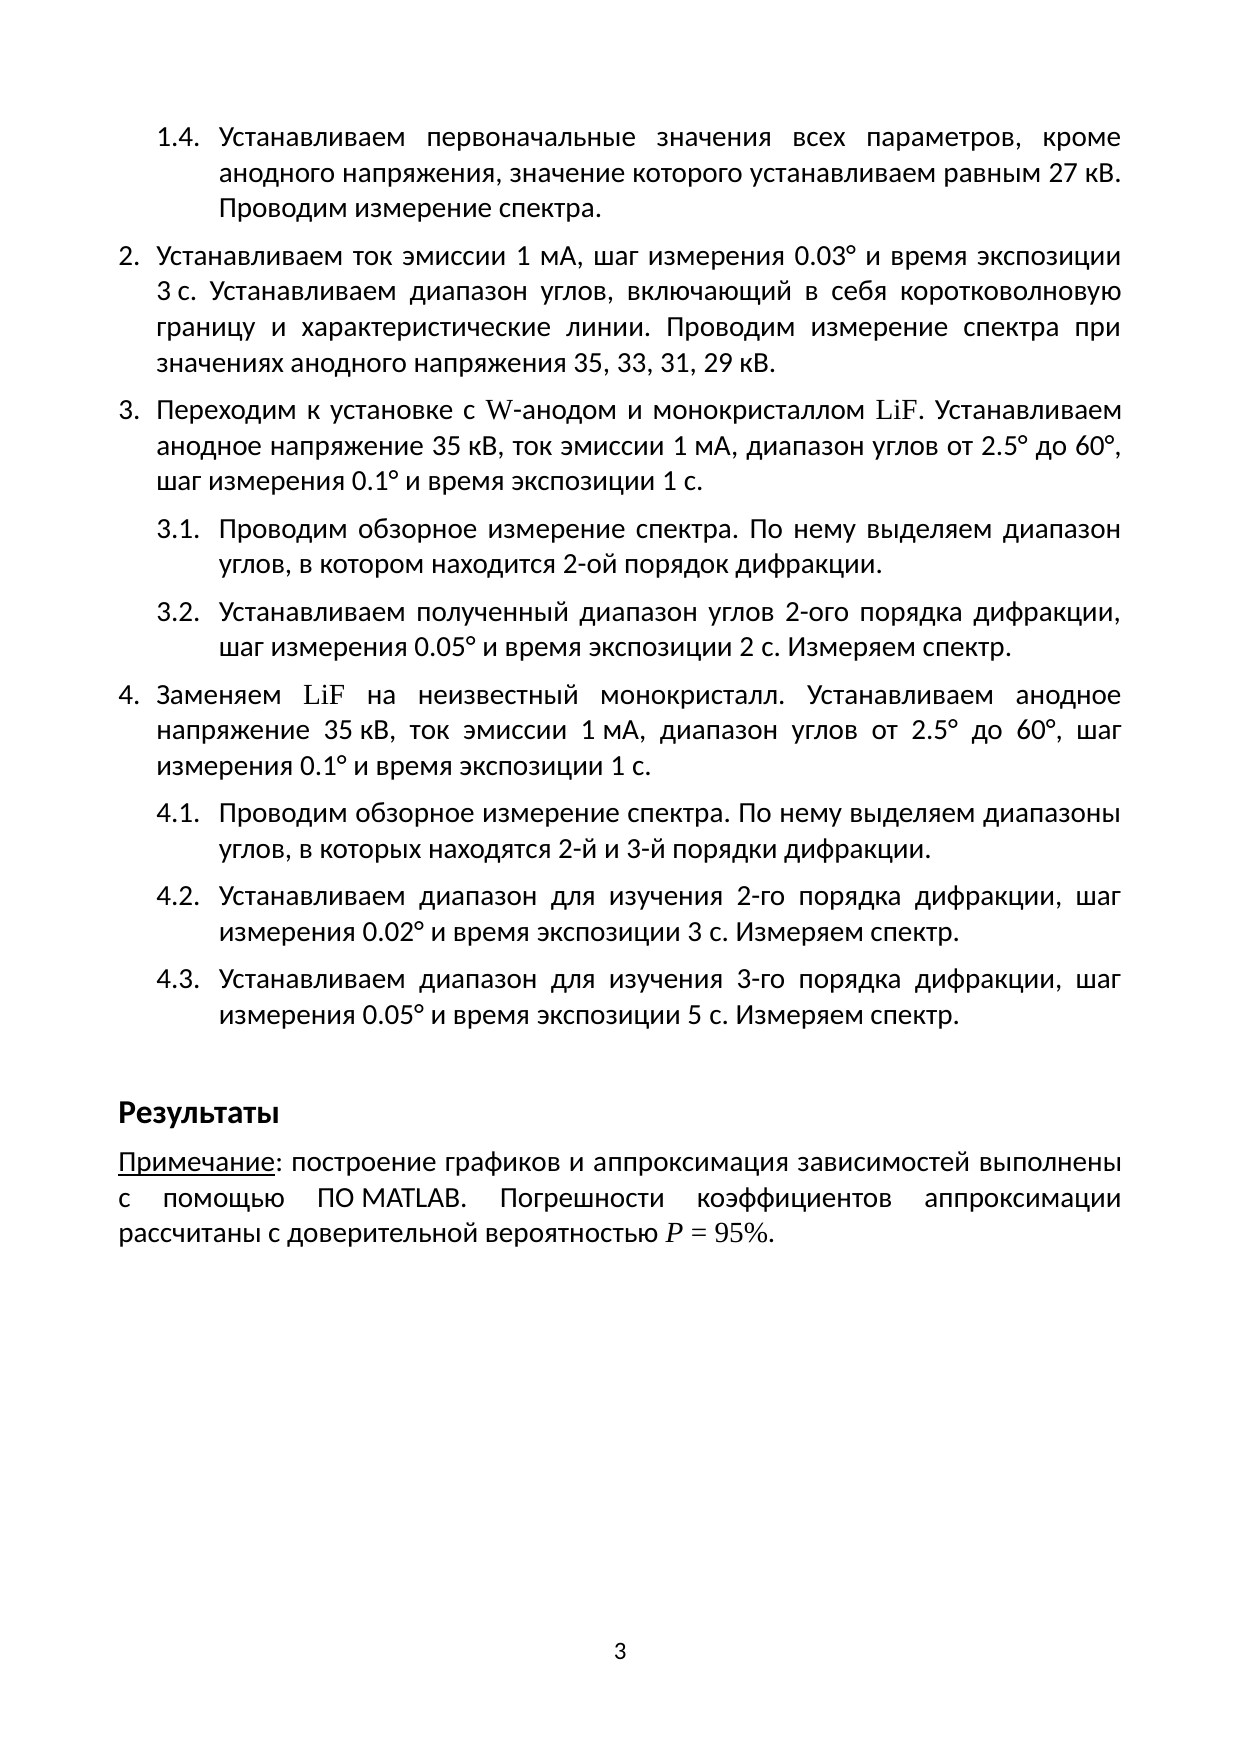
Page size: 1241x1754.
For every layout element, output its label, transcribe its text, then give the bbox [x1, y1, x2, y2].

subtitle Результаты [118, 1091, 1122, 1131]
list Устанавливаем диапазон для изучения 2-го порядка дифракции, шаг измерения 0.02° и время экспозиции 3 с. Измеряем спектр. [156, 877, 1122, 949]
list Проводим обзорное измерение спектра. По нему выделяем диапазоны углов, в которых находятся 2-й и 3-й порядки дифракции. [156, 794, 1122, 866]
list Проводим обзорное измерение спектра. По нему выделяем диапазон углов, в котором находится 2-ой порядок дифракции. [156, 510, 1122, 581]
list Устанавливаем полученный диапазон углов 2-ого порядка дифракции, шаг измерения 0.05° и время экспозиции 2 с. Измеряем спектр. [156, 593, 1122, 664]
list Переходим к установке с W-анодом и монокристаллом LiF. Устанавливаем анодное напряжение 35 кВ, ток эмиссии 1 мА, диапазон углов от 2.5° до 60°, шаг измерения 0.1° и время экспозиции 1 с. [118, 391, 1122, 498]
list Устанавливаем первоначальные значения всех параметров, кроме анодного напряжения, значение которого устанавливаем равным 27 кВ. Проводим измерение спектра. [156, 118, 1122, 225]
list Устанавливаем диапазон для изучения 3-го порядка дифракции, шаг измерения 0.05° и время экспозиции 5 с. Измеряем спектр. [156, 960, 1122, 1032]
text Примечание: построение графиков и аппроксимация зависимостей выполнены с помощью ПО MATLAB. Погрешности коэффициентов аппроксимации рассчитаны с доверительной вероятностью P = 95%. [118, 1143, 1122, 1250]
list Заменяем LiF на неизвестный монокристалл. Устанавливаем анодное напряжение 35 кВ, ток эмиссии 1 мА, диапазон углов от 2.5° до 60°, шаг измерения 0.1° и время экспозиции 1 с. [118, 676, 1122, 783]
list Устанавливаем ток эмиссии 1 мА, шаг измерения 0.03° и время экспозиции 3 с. Устанавливаем диапазон углов, включающий в себя коротковолновую границу и характеристические линии. Проводим измерение спектра при значениях анодного напряжения 35, 33, 31, 29 кВ. [118, 237, 1122, 379]
